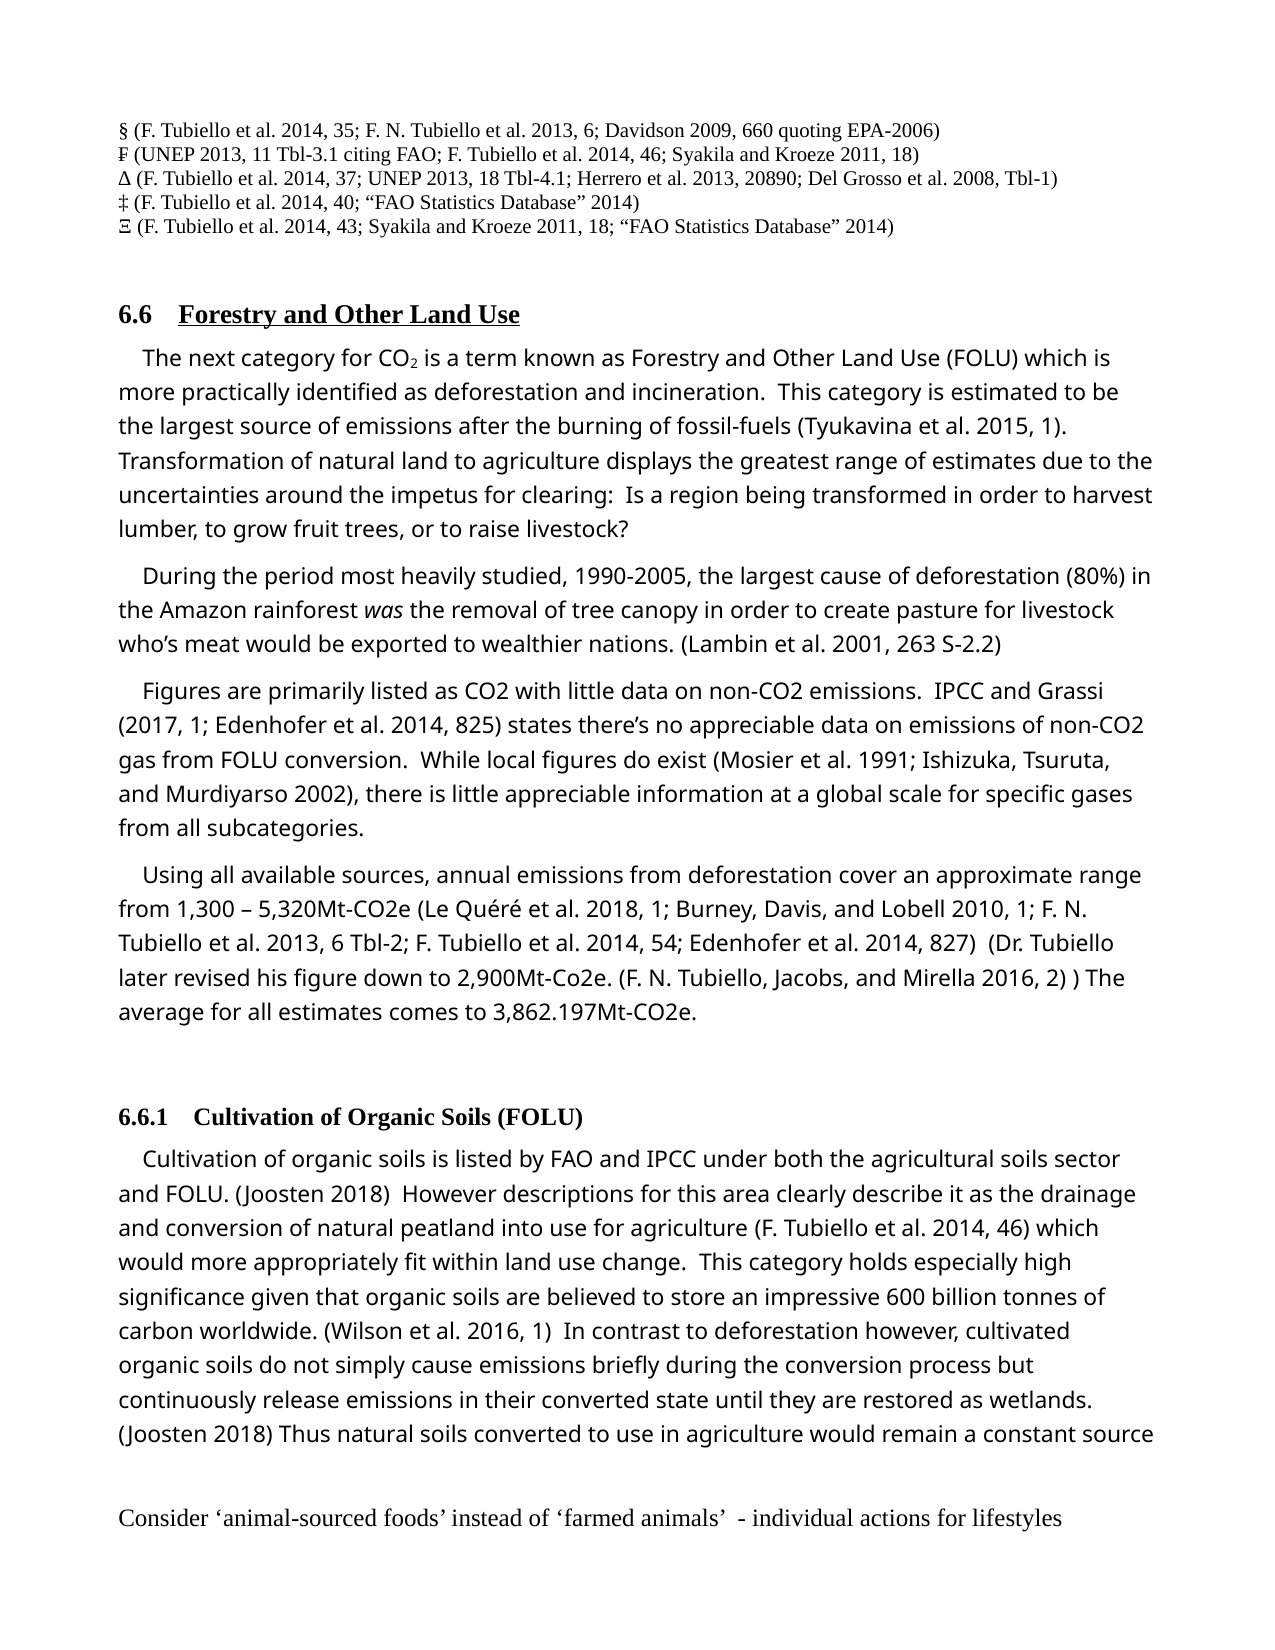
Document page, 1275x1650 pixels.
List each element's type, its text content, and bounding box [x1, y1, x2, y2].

text ‡ (F. Tubiello et al. 2014, 40; “FAO Statistics Database” 2014) [118, 190, 1157, 214]
text During the period most heavily studied, 1990-2005, the largest cause of deforestation (80%) in the Amazon rainforest was the removal of tree canopy in order to create pasture for livestock who’s meat would be exported to wealthier nations. (Lambin et al. 2001, 263 S-2.2) [118, 560, 1157, 660]
text Ξ (F. Tubiello et al. 2014, 43; Syakila and Kroeze 2011, 18; “FAO Statistics Database” 2014) [118, 214, 1157, 238]
text Cultivation of organic soils is listed by FAO and IPCC under both the agricultural soils sector and FOLU. (Joosten 2018) However descriptions for this area clearly describe it as the drainage and conversion of natural peatland into use for agriculture (F. Tubiello et al. 2014, 46) which would more appropriately fit within land use change. This category holds especially high significance given that organic soils are believed to store an impressive 600 billion tonnes of carbon worldwide. (Wilson et al. 2016, 1) In contrast to deforestation however, cultivated organic soils do not simply cause emissions briefly during the conversion process but continuously release emissions in their converted state until they are restored as wetlands. (Joosten 2018) Thus natural soils converted to use in agriculture would remain a constant source [118, 1143, 1157, 1449]
text ∆ (F. Tubiello et al. 2014, 37; UNEP 2013, 18 Tbl-4.1; Herrero et al. 2013, 20890; Del Grosso et al. 2008, Tbl-1) [118, 166, 1157, 190]
text Figures are primarily listed as CO2 with little data on non-CO2 emissions. IPCC and Grassi (2017, 1; Edenhofer et al. 2014, 825) states there’s no appreciable data on emissions of non-CO2 gas from FOLU conversion. While local figures do exist (Mosier et al. 1991; Ishizuka, Tsuruta, and Murdiyarso 2002), there is little appreciable information at a global scale for specific gases from all subcategories. [118, 675, 1157, 843]
text The next category for CO2 is a term known as Forestry and Other Land Use (FOLU) which is more practically identified as deforestation and incineration. This category is estimated to be the largest source of emissions after the burning of fossil-fuels (Tyukavina et al. 2015, 1). Transformation of natural land to agriculture displays the greatest range of estimates due to the uncertainties around the impetus for clearing: Is a region being transformed in order to harvest lumber, to grow fruit trees, or to raise livestock? [118, 341, 1157, 544]
subtitle Forestry and Other Land Use [118, 298, 1157, 329]
text ₣ (UNEP 2013, 11 Tbl-3.1 citing FAO; F. Tubiello et al. 2014, 46; Syakila and Kroeze 2011, 18) [118, 142, 1157, 166]
text § (F. Tubiello et al. 2014, 35; F. N. Tubiello et al. 2013, 6; Davidson 2009, 660 quoting EPA-2006) [118, 118, 1157, 142]
subtitle Cultivation of Organic Soils (FOLU) [118, 1102, 1157, 1131]
text Using all available sources, annual emissions from deforestation cover an approximate range from 1,300 – 5,320Mt-CO2e (Le Quéré et al. 2018, 1; Burney, Davis, and Lobell 2010, 1; F. N. Tubiello et al. 2013, 6 Tbl-2; F. Tubiello et al. 2014, 54; Edenhofer et al. 2014, 827) (Dr. Tubiello later revised his figure down to 2,900Mt-Co2e. (F. N. Tubiello, Jacobs, and Mirella 2016, 2) ) The average for all estimates comes to 3,862.197Mt-CO2e. [118, 859, 1157, 1027]
